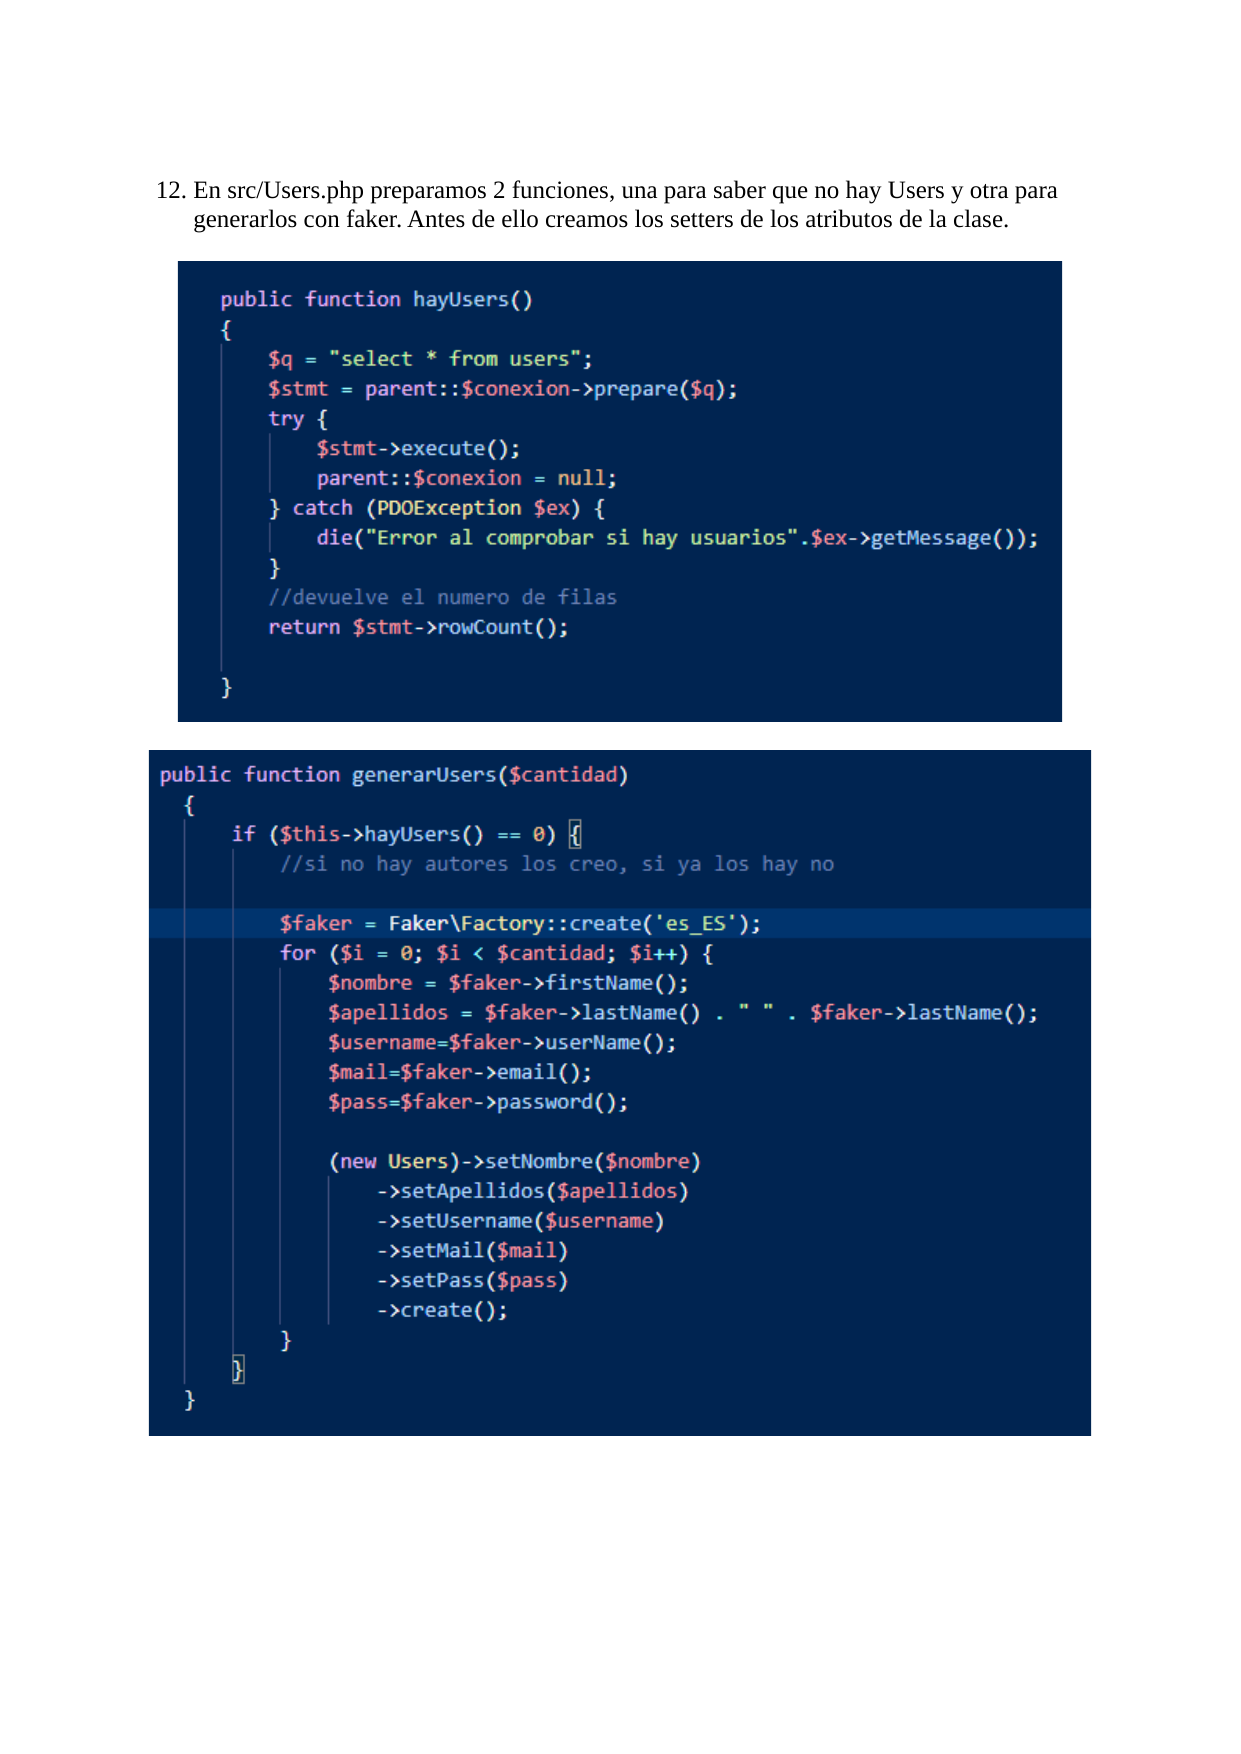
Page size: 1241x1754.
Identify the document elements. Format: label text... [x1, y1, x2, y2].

list En src/Users.php preparamos 2 funciones, una para saber que no hay Users y otra para generarlos con faker. Antes de ello creamos los setters de los atributos de la clase. [156, 176, 1122, 233]
picture [148, 750, 1092, 1436]
picture [177, 261, 1063, 722]
